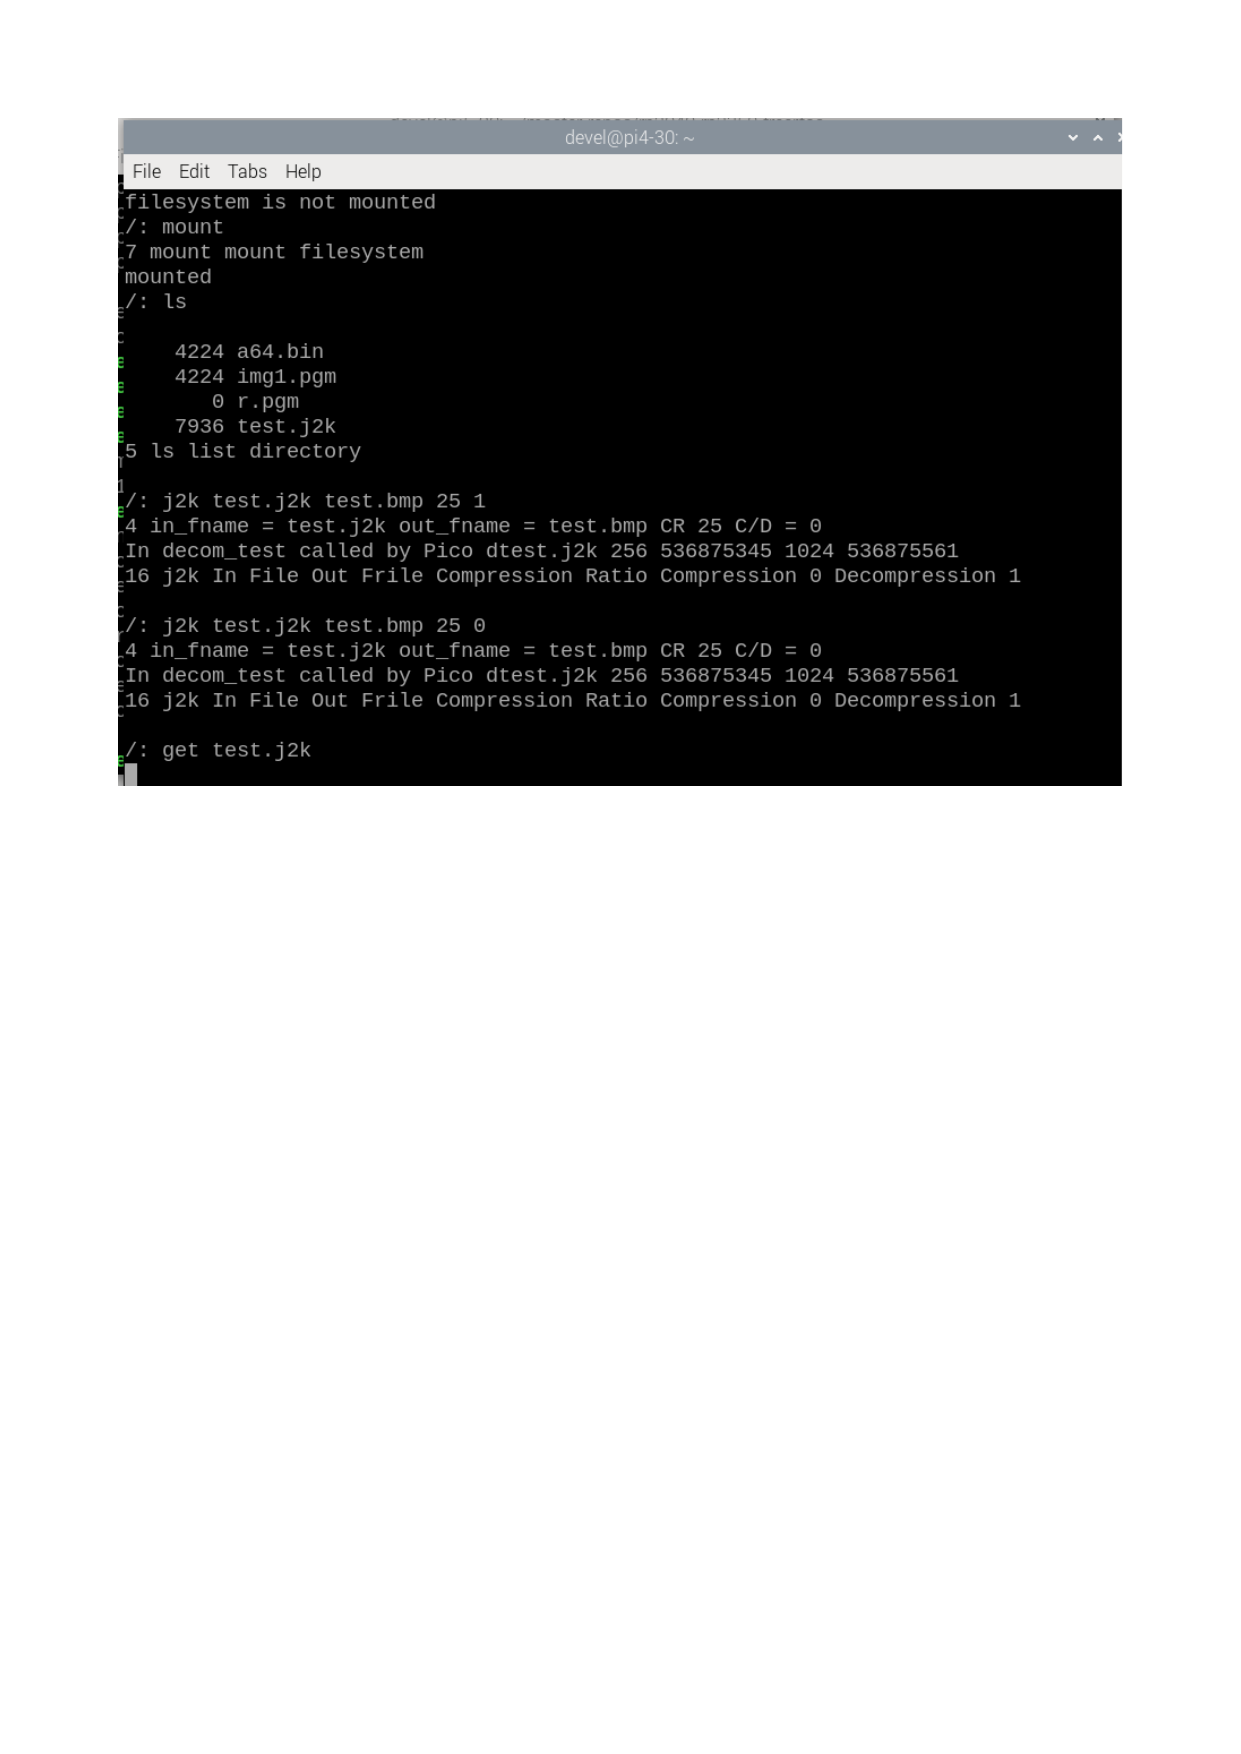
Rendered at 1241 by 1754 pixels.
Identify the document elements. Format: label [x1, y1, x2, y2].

picture [118, 118, 1123, 786]
